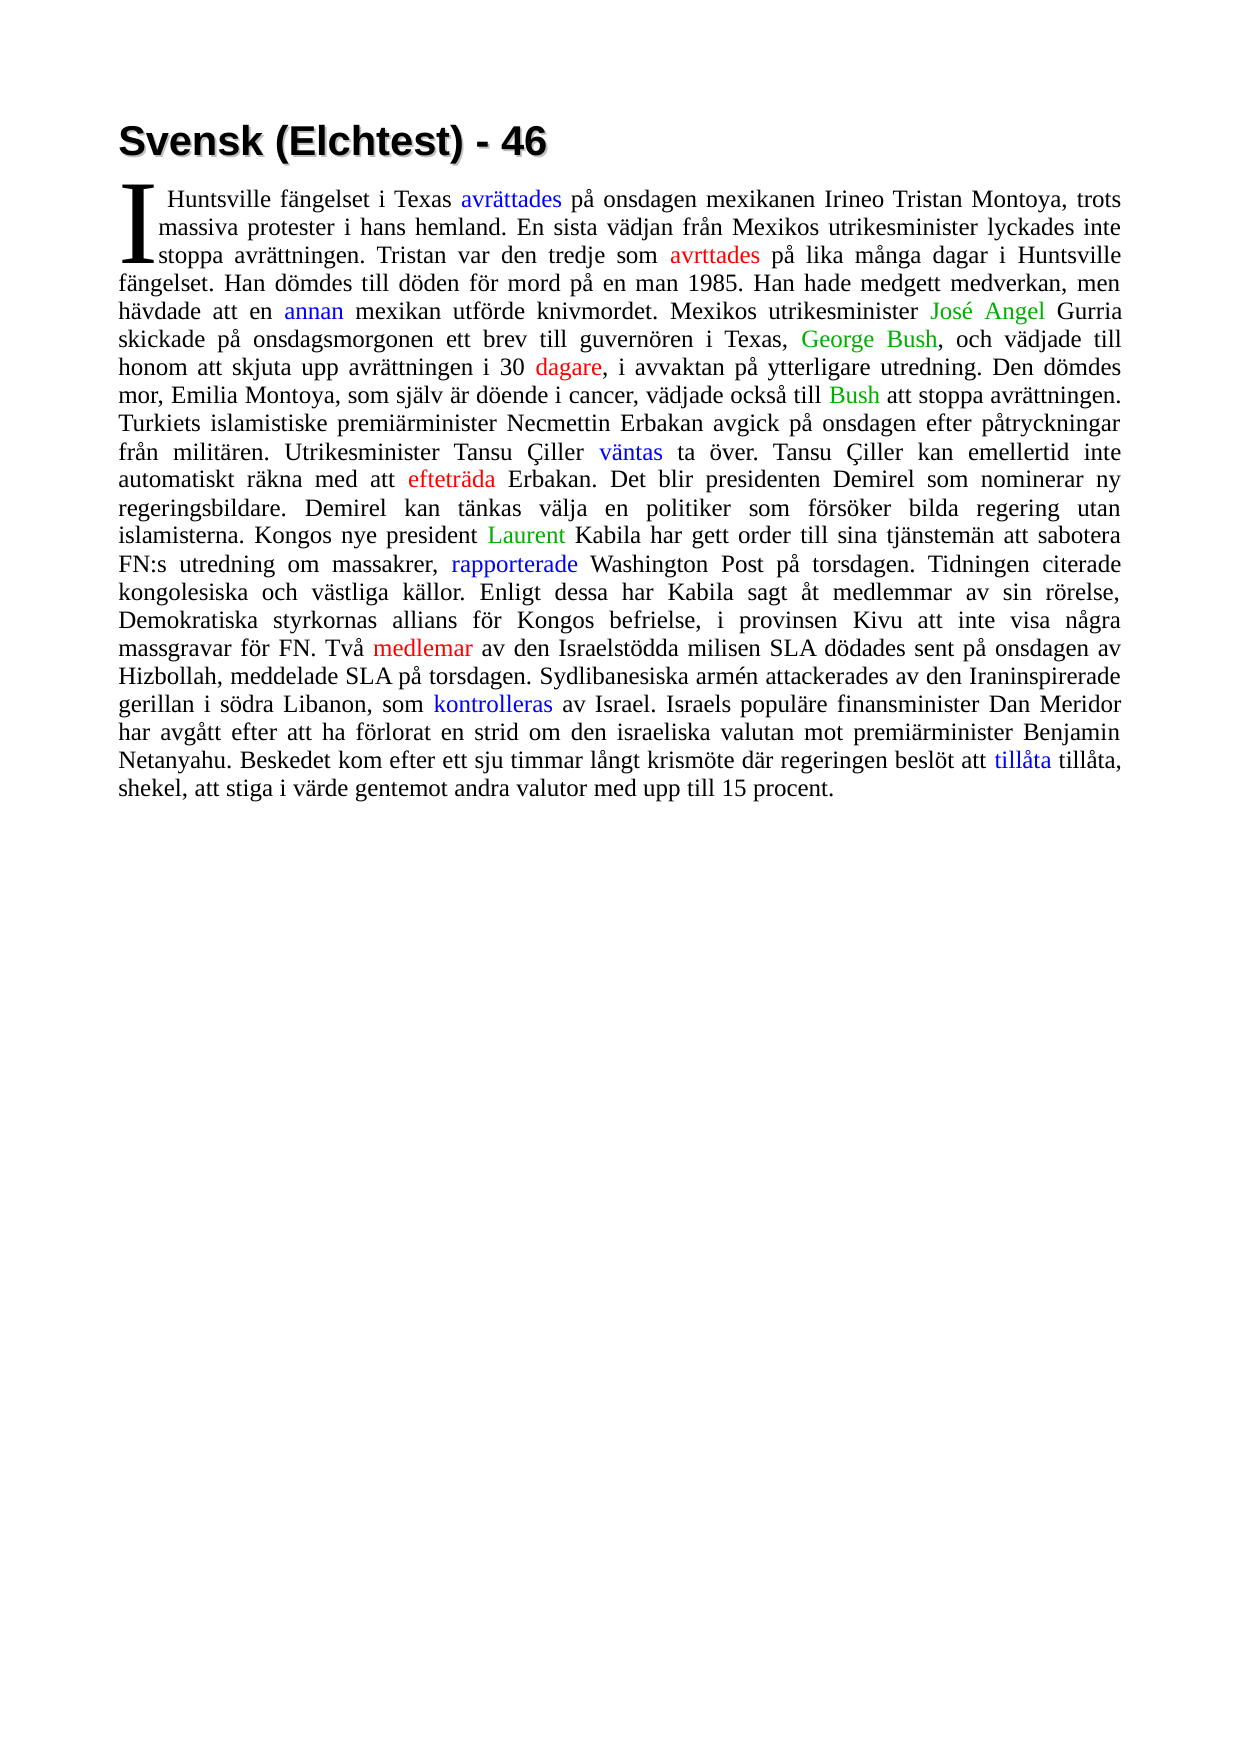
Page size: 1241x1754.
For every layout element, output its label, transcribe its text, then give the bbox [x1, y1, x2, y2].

subtitle Svensk (Elchtest) - 46 [118, 118, 1122, 164]
text I Huntsville fängelset i Texas avrättades på onsdagen mexikanen Irineo Tristan Montoya, trots massiva protester i hans hemland. En sista vädjan från Mexikos utrikesminister lyckades inte stoppa avrättningen. Tristan var den tredje som avrttades på lika många dagar i Huntsville fängelset. Han dömdes till döden för mord på en man 1985. Han hade medgett medverkan, men hävdade att en annan mexikan utförde knivmordet. Mexikos utrikesminister José Angel Gurria skickade på onsdagsmorgonen ett brev till guvernören i Texas, George Bush, och vädjade till honom att skjuta upp avrättningen i 30 dagare, i avvaktan på ytterligare utredning. Den dömdes mor, Emilia Montoya, som själv är döende i cancer, vädjade också till Bush att stoppa avrättningen. Turkiets islamistiske premiärminister Necmettin Erbakan avgick på onsdagen efter påtryckningar från militären. Utrikesminister Tansu Çiller väntas ta över. Tansu Çiller kan emellertid inte automatiskt räkna med att efteträda Erbakan. Det blir presidenten Demirel som nominerar ny regeringsbildare. Demirel kan tänkas välja en politiker som försöker bilda regering utan islamisterna. Kongos nye president Laurent Kabila har gett order till sina tjänstemän att sabotera FN:s utredning om massakrer, rapporterade Washington Post på torsdagen. Tidningen citerade kongolesiska och västliga källor. Enligt dessa har Kabila sagt åt medlemmar av sin rörelse, Demokratiska styrkornas allians för Kongos befrielse, i provinsen Kivu att inte visa några massgravar för FN. Två medlemar av den Israelstödda milisen SLA dödades sent på onsdagen av Hizbollah, meddelade SLA på torsdagen. Sydlibanesiska armén attackerades av den Iraninspirerade gerillan i södra Libanon, som kontrolleras av Israel. Israels populäre finansminister Dan Meridor har avgått efter att ha förlorat en strid om den israeliska valutan mot premiärminister Benjamin Netanyahu. Beskedet kom efter ett sju timmar långt krismöte där regeringen beslöt att tillåta tillåta, shekel, att stiga i värde gentemot andra valutor med upp till 15 procent. [118, 185, 1122, 802]
